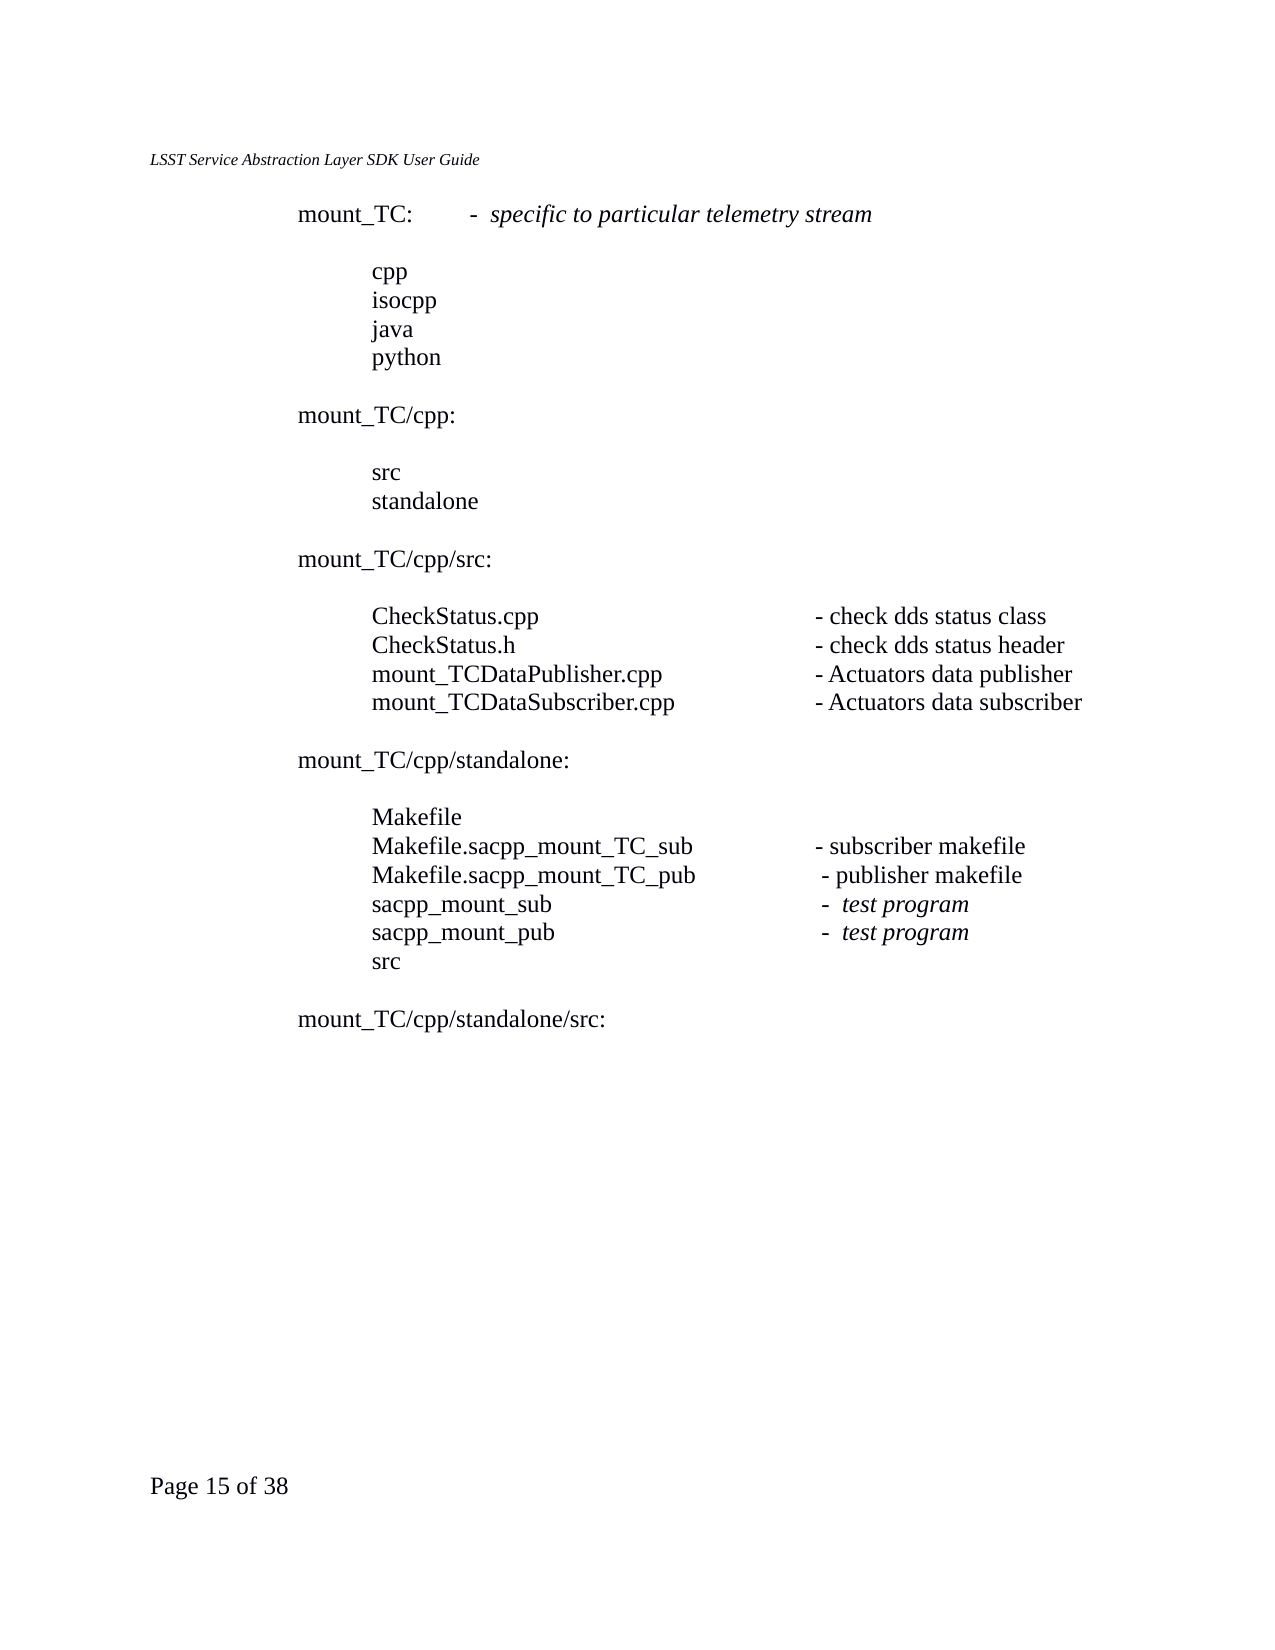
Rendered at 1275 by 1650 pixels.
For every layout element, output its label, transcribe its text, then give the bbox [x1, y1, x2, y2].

text mount_TCDataSubscriber.cpp - Actuators data subscriber [150, 687, 1125, 716]
text standalone [150, 486, 1125, 515]
text mount_TC/cpp/src: [150, 544, 1125, 572]
text java [150, 314, 1125, 342]
text Makefile [150, 802, 1125, 831]
text src [150, 457, 1125, 486]
text python [150, 342, 1125, 371]
text isocpp [150, 285, 1125, 314]
text Makefile.sacpp_mount_TC_pub - publisher makefile [150, 860, 1125, 889]
text cpp [150, 256, 1125, 285]
text CheckStatus.h - check dds status header [150, 630, 1125, 659]
text mount_TC: - specific to particular telemetry stream [150, 199, 1125, 227]
text Makefile.sacpp_mount_TC_sub - subscriber makefile [150, 831, 1125, 860]
text sacpp_mount_sub - test program [150, 889, 1125, 917]
text mount_TC/cpp/standalone/src: [150, 1004, 1125, 1032]
text mount_TC/cpp: [150, 400, 1125, 429]
text mount_TC/cpp/standalone: [150, 745, 1125, 774]
text src [150, 946, 1125, 975]
text sacpp_mount_pub - test program [150, 917, 1125, 946]
text CheckStatus.cpp - check dds status class [150, 601, 1125, 630]
text mount_TCDataPublisher.cpp - Actuators data publisher [150, 659, 1125, 687]
